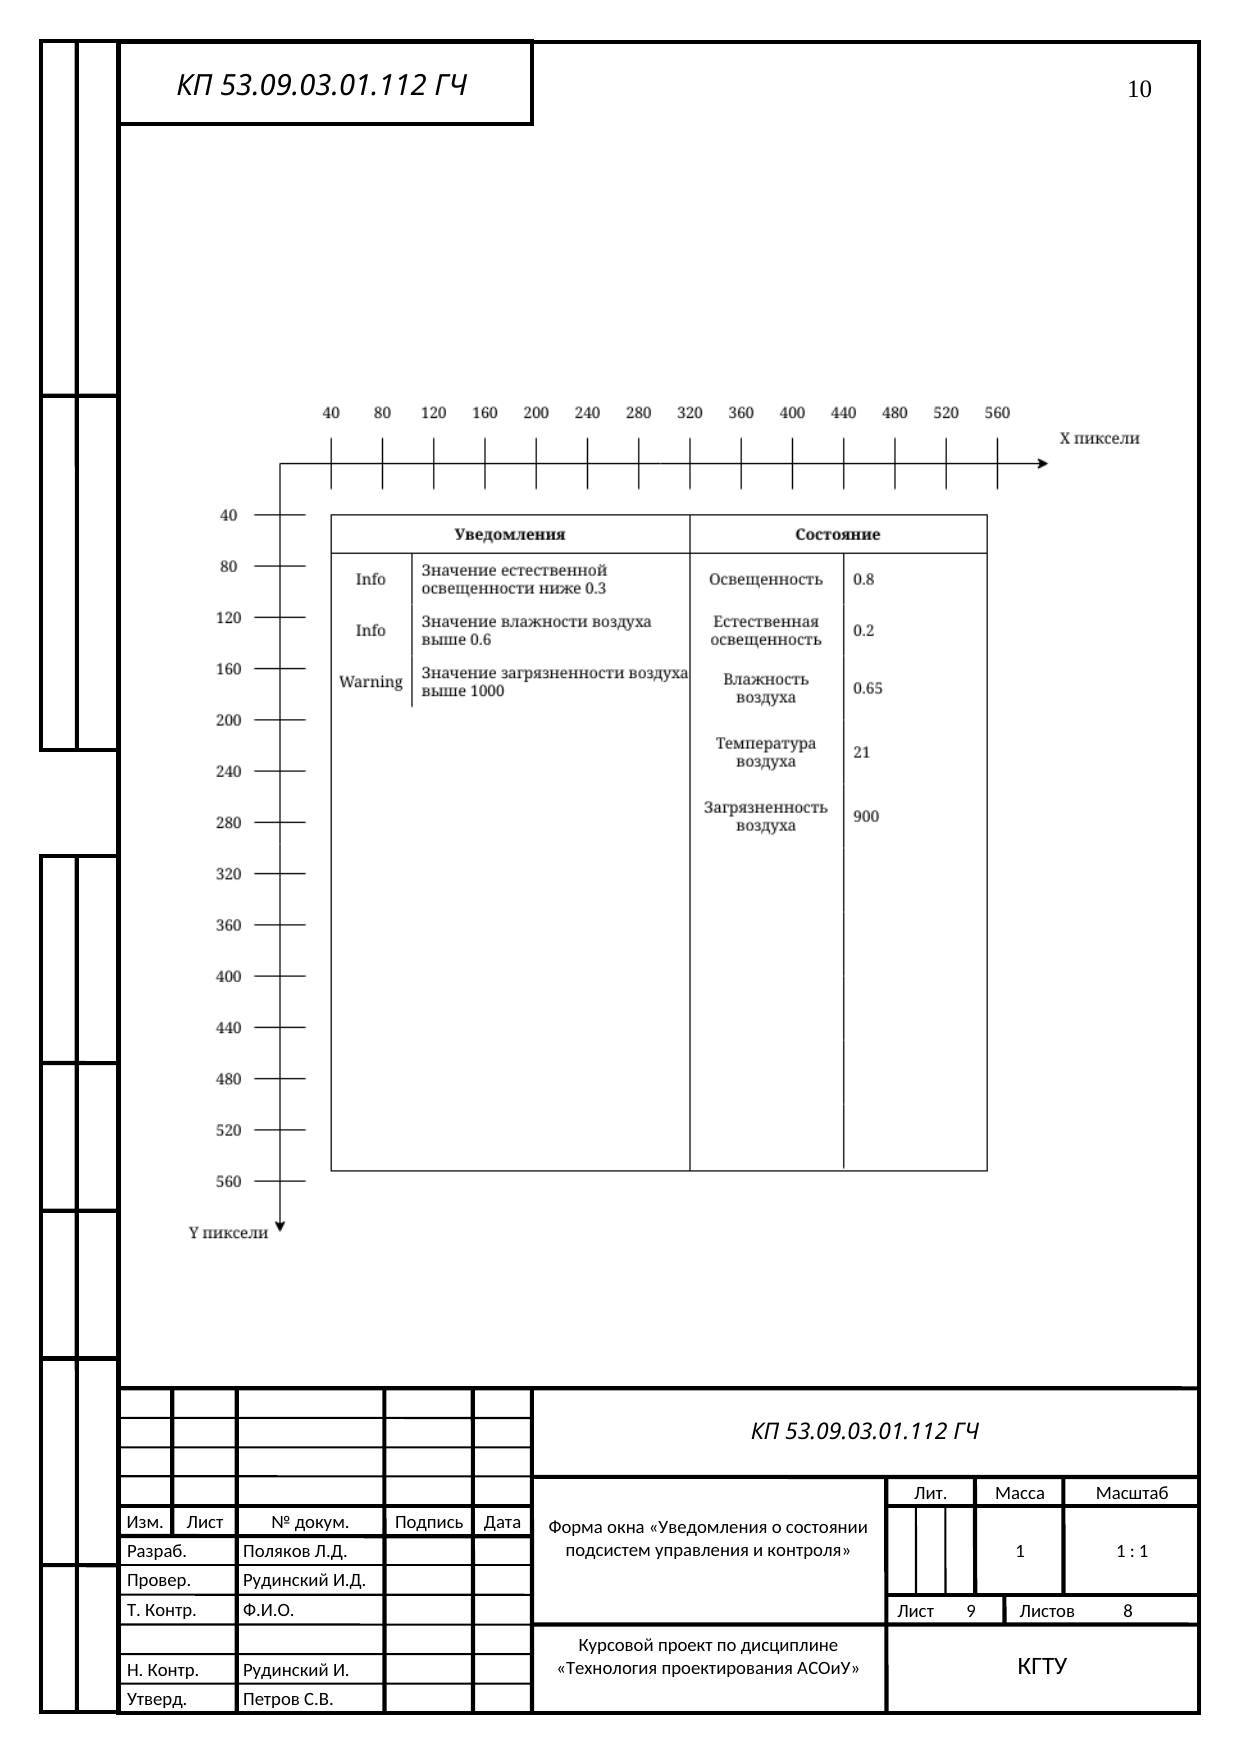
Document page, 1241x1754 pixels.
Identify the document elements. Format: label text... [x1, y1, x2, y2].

text КП 53.09.03.01.112 ГЧ [150, 64, 496, 103]
picture [177, 399, 1152, 1246]
